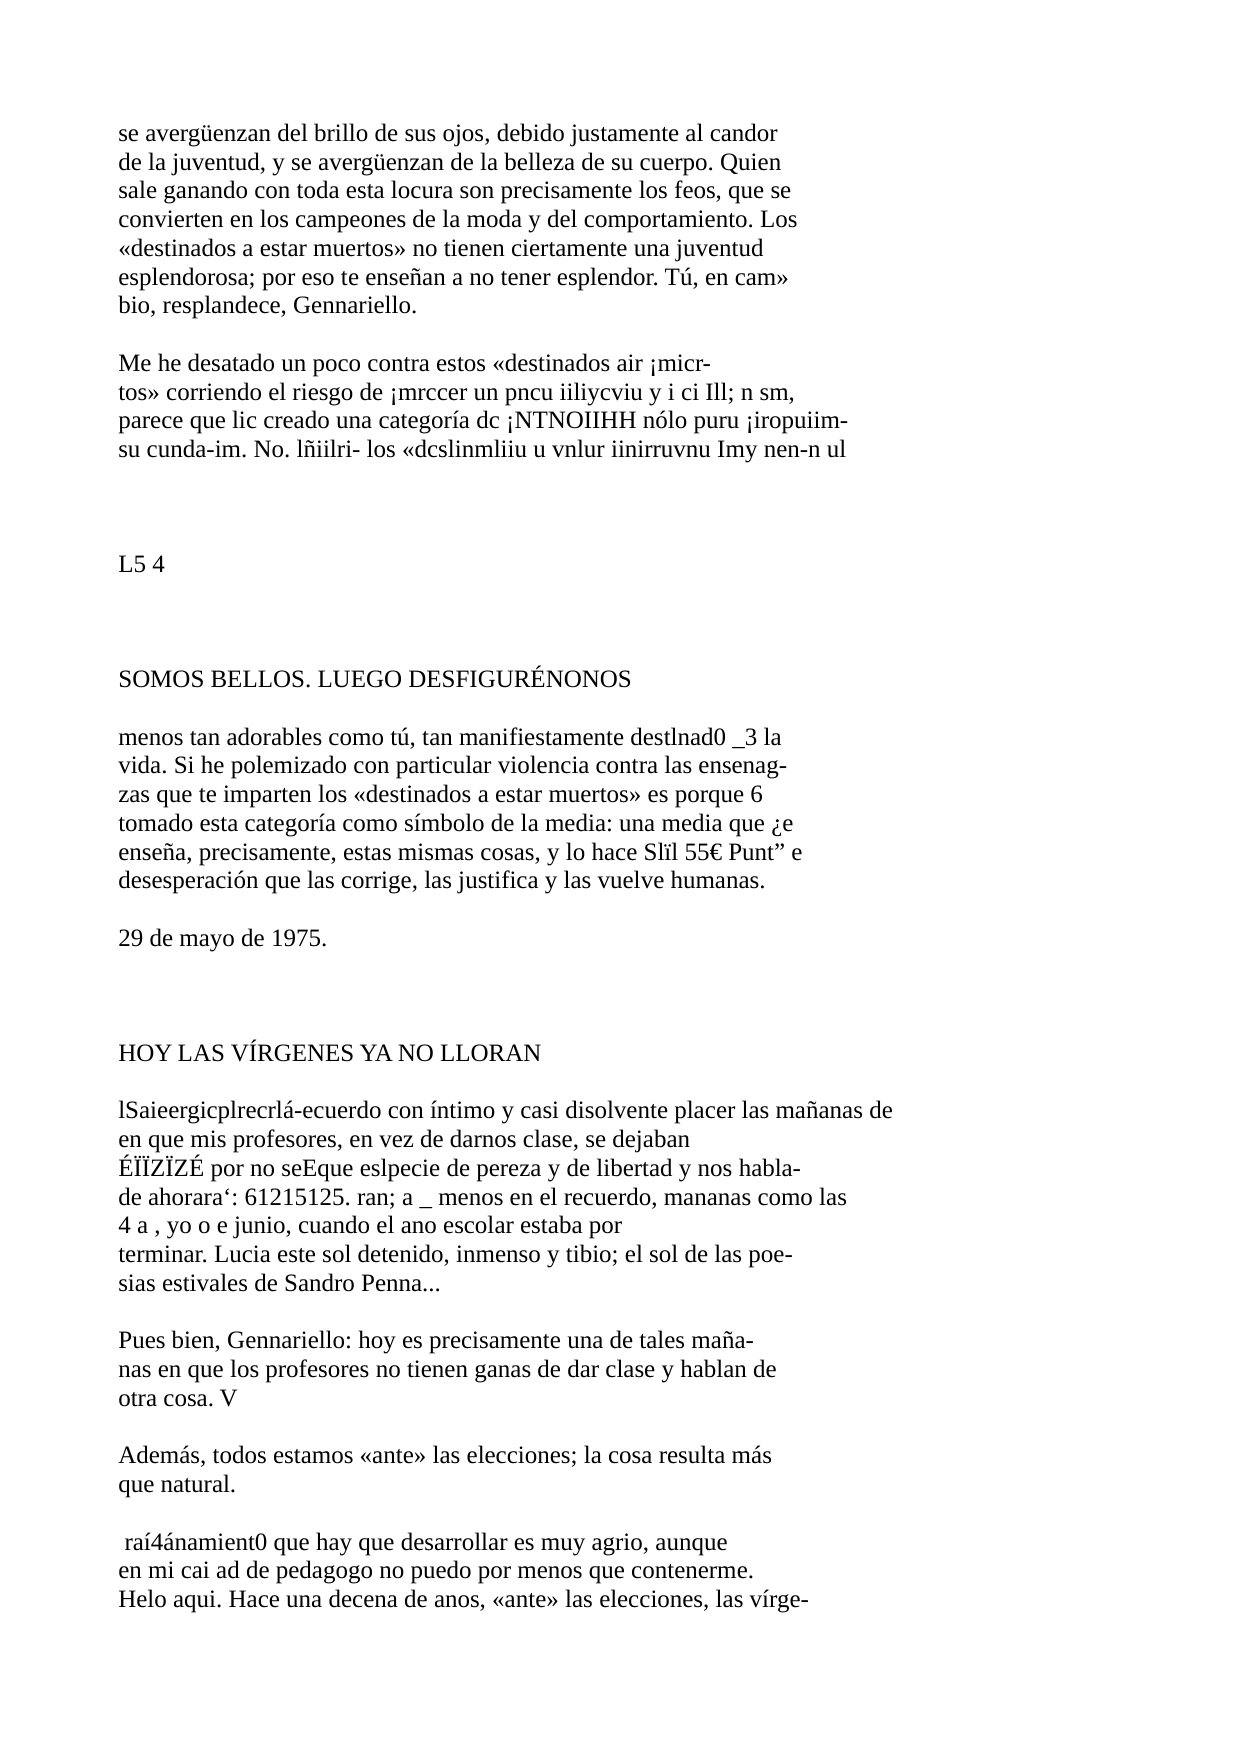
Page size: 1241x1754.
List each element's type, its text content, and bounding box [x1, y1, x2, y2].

text 29 de mayo de 1975. [118, 923, 1122, 952]
text bio, resplandece, Gennariello. [118, 291, 1122, 319]
text sias estivales de Sandro Penna... [118, 1268, 1122, 1297]
text enseña, precisamente, estas mismas cosas, y lo hace Slïl 55€ Punt” e [118, 837, 1122, 866]
text Helo aqui. Hace una decena de anos, «ante» las elecciones, las vírge- [118, 1584, 1122, 1613]
text que natural. [118, 1469, 1122, 1498]
text tomado esta categoría como símbolo de la media: una media que ¿e [118, 808, 1122, 837]
text Pues bien, Gennariello: hoy es precisamente una de tales maña- [118, 1326, 1122, 1354]
text SOMOS BELLOS. LUEGO DESFIGURÉNONOS [118, 664, 1122, 693]
text Me he desatado un poco contra estos «destinados air ¡micr- [118, 348, 1122, 377]
text tos» corriendo el riesgo de ¡mrccer un pncu iiliycviu y i ci Ill; n sm, [118, 377, 1122, 406]
text Además, todos estamos «ante» las elecciones; la cosa resulta más [118, 1441, 1122, 1469]
text lSaieergicplrecrlá-ecuerdo con íntimo y casi disolvente placer las mañanas de [118, 1096, 1122, 1124]
text «destinados a estar muertos» no tienen ciertamente una juventud [118, 233, 1122, 262]
text en que mis profesores, en vez de darnos clase, se dejaban [118, 1124, 1122, 1153]
text esplendorosa; por eso te enseñan a no tener esplendor. Tú, en cam» [118, 262, 1122, 291]
text sale ganando con toda esta locura son precisamente los feos, que se [118, 176, 1122, 204]
text raí4ánamient0 que hay que desarrollar es muy agrio, aunque [118, 1527, 1122, 1556]
text de la juventud, y se avergüenzan de la belleza de su cuerpo. Quien [118, 147, 1122, 176]
text otra cosa. V [118, 1383, 1122, 1412]
text 4 a , yo o e junio, cuando el ano escolar estaba por [118, 1211, 1122, 1239]
text L5 4 [118, 549, 1122, 578]
text desesperación que las corrige, las justifica y las vuelve humanas. [118, 866, 1122, 894]
text de ahorara‘: 61215125. ran; a _ menos en el recuerdo, mananas como las [118, 1182, 1122, 1211]
text terminar. Lucia este sol detenido, inmenso y tibio; el sol de las poe- [118, 1239, 1122, 1268]
text nas en que los profesores no tienen ganas de dar clase y hablan de [118, 1354, 1122, 1383]
text se avergüenzan del brillo de sus ojos, debido justamente al candor [118, 118, 1122, 147]
text en mi cai ad de pedagogo no puedo por menos que contenerme. [118, 1556, 1122, 1584]
text vida. Si he polemizado con particular violencia contra las ensenag- [118, 751, 1122, 779]
text zas que te imparten los «destinados a estar muertos» es porque 6 [118, 779, 1122, 808]
text parece que lic creado una categoría dc ¡NTNOIIHH nólo puru ¡iropuiim- [118, 406, 1122, 434]
text ÉÏÏZÏZÉ por no seEque eslpecie de pereza y de libertad y nos habla- [118, 1153, 1122, 1182]
text menos tan adorables como tú, tan manifiestamente destlnad0 _3 la [118, 722, 1122, 751]
text convierten en los campeones de la moda y del comportamiento. Los [118, 204, 1122, 233]
text su cunda-im. No. lñiilri- los «dcslinmliiu u vnlur iinirruvnu Imy nen-n ul [118, 434, 1122, 463]
text HOY LAS VÍRGENES YA NO LLORAN [118, 1038, 1122, 1067]
